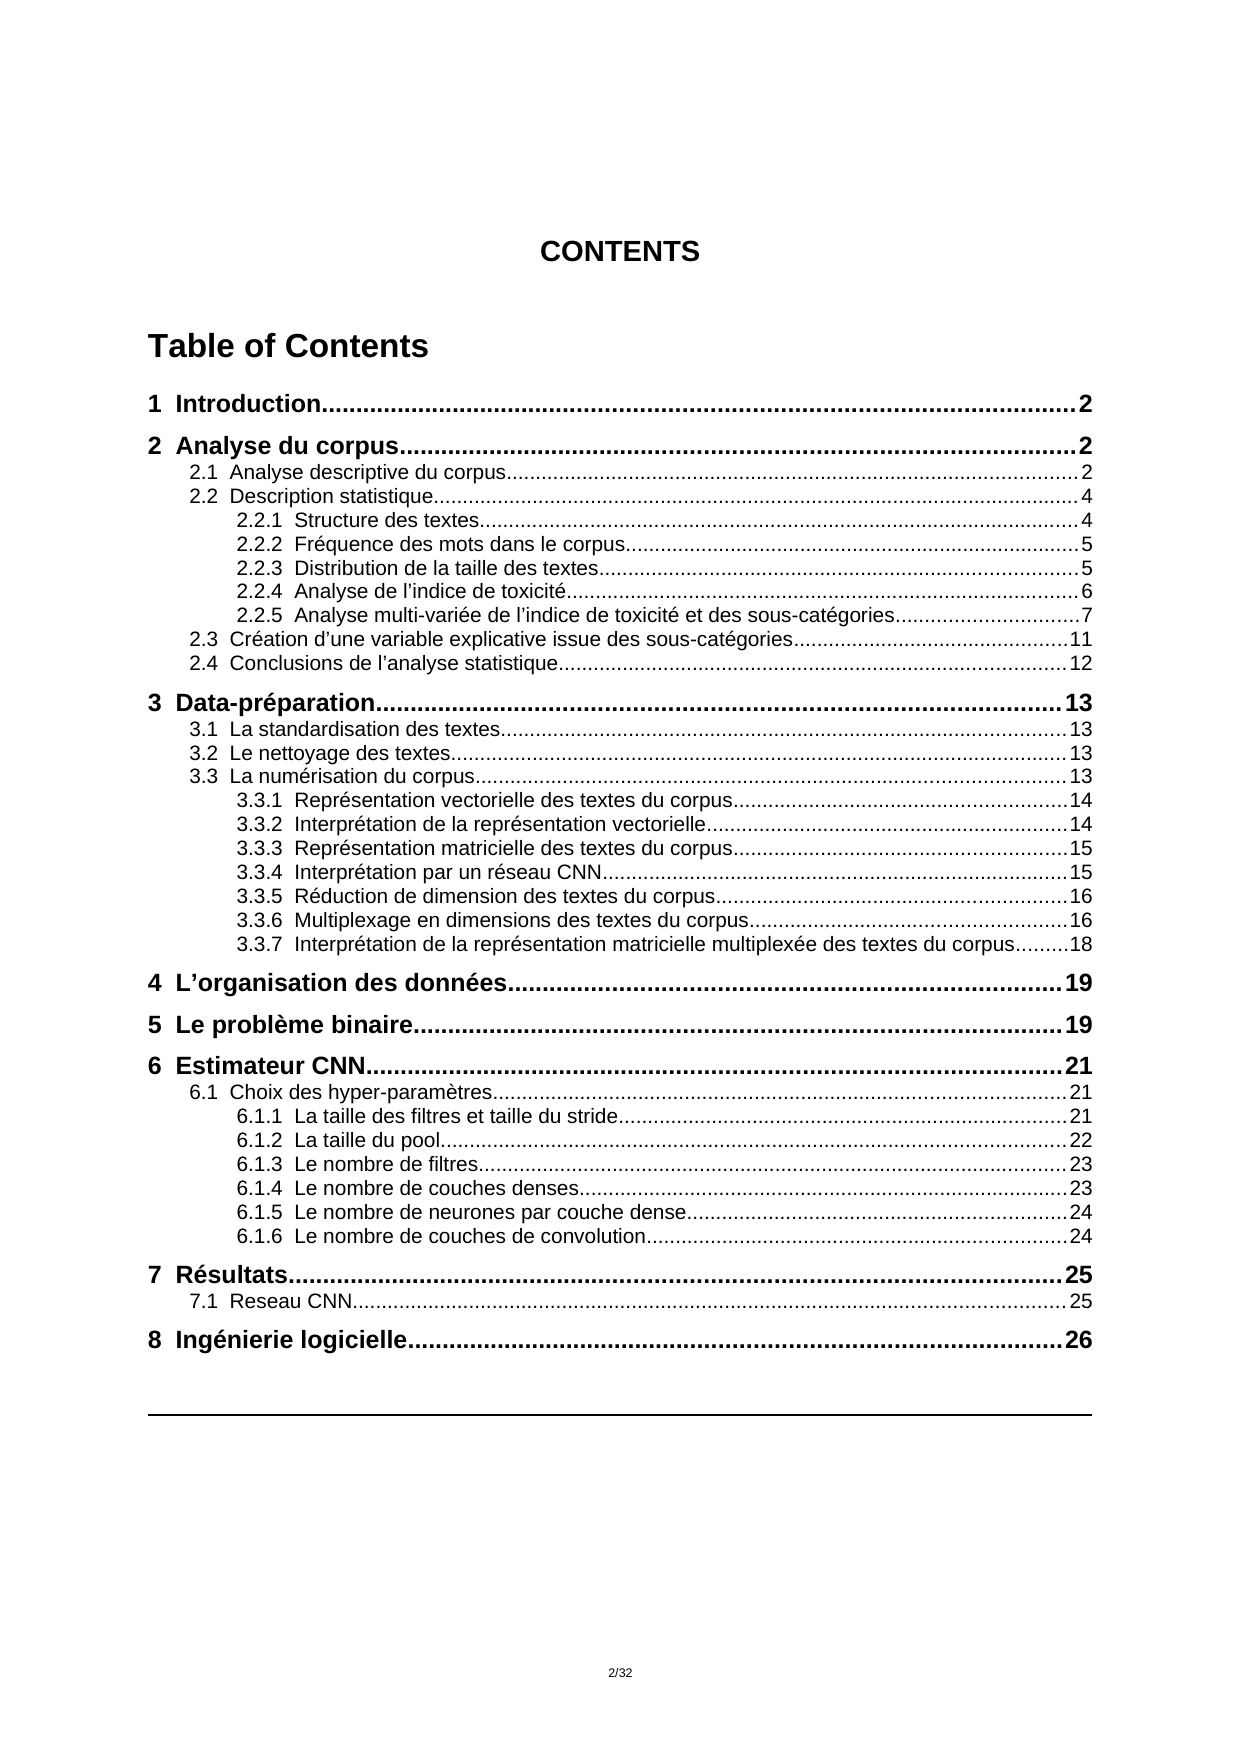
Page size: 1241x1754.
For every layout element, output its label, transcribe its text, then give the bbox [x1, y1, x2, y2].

text 3.3.3 Représentation matricielle des textes du corpus 15 [236, 836, 1092, 860]
text 5 Le problème binaire 19 [148, 1010, 1092, 1038]
text 8 Ingénierie logicielle 26 [148, 1325, 1092, 1354]
text 3.3.6 Multiplexage en dimensions des textes du corpus 16 [236, 908, 1092, 932]
text 3.3 La numérisation du corpus 13 [189, 764, 1092, 788]
text 3.1 La standardisation des textes 13 [189, 716, 1092, 740]
text 2.1 Analyse descriptive du corpus 2 [189, 459, 1092, 483]
text 2.2.2 Fréquence des mots dans le corpus 5 [236, 531, 1092, 555]
text 3.3.7 Interprétation de la représentation matricielle multiplexée des textes du corpus 18 [236, 932, 1092, 956]
text 6.1 Choix des hyper-paramètres 21 [189, 1080, 1092, 1104]
text 4 L’organisation des données 19 [148, 968, 1092, 997]
text 6.1.3 Le nombre de filtres 23 [236, 1152, 1092, 1176]
text 3.2 Le nettoyage des textes 13 [189, 740, 1092, 764]
text 3.3.4 Interprétation par un réseau CNN 15 [236, 860, 1092, 884]
text 2.2.1 Structure des textes 4 [236, 507, 1092, 531]
text 7.1 Reseau CNN 25 [189, 1289, 1092, 1313]
text 2 Analyse du corpus 2 [148, 431, 1092, 459]
text 3.3.2 Interprétation de la représentation vectorielle 14 [236, 812, 1092, 836]
subtitle Table of Contents [148, 326, 1092, 364]
text 2.2.4 Analyse de l’indice de toxicité 6 [236, 579, 1092, 603]
text 2.2.3 Distribution de la taille des textes 5 [236, 555, 1092, 579]
text 6.1.5 Le nombre de neurones par couche dense 24 [236, 1199, 1092, 1223]
text 3.3.5 Réduction de dimension des textes du corpus 16 [236, 884, 1092, 908]
text 6.1.4 Le nombre de couches denses 23 [236, 1176, 1092, 1199]
text 6.1.6 Le nombre de couches de convolution 24 [236, 1223, 1092, 1247]
text 3.3.1 Représentation vectorielle des textes du corpus 14 [236, 788, 1092, 812]
text 1 Introduction 2 [148, 389, 1092, 418]
text 2.2 Description statistique 4 [189, 483, 1092, 507]
text 2.2.5 Analyse multi-variée de l’indice de toxicité et des sous-catégories 7 [236, 603, 1092, 627]
text 2.4 Conclusions de l’analyse statistique 12 [189, 651, 1092, 675]
text 6.1.2 La taille du pool 22 [236, 1128, 1092, 1152]
text 3 Data-préparation 13 [148, 688, 1092, 716]
text 6.1.1 La taille des filtres et taille du stride 21 [236, 1104, 1092, 1128]
text CONTENTS [148, 234, 1092, 267]
text 7 Résultats 25 [148, 1260, 1092, 1289]
text 6 Estimateur CNN 21 [148, 1051, 1092, 1080]
text 2.3 Création d’une variable explicative issue des sous-catégories 11 [189, 627, 1092, 651]
